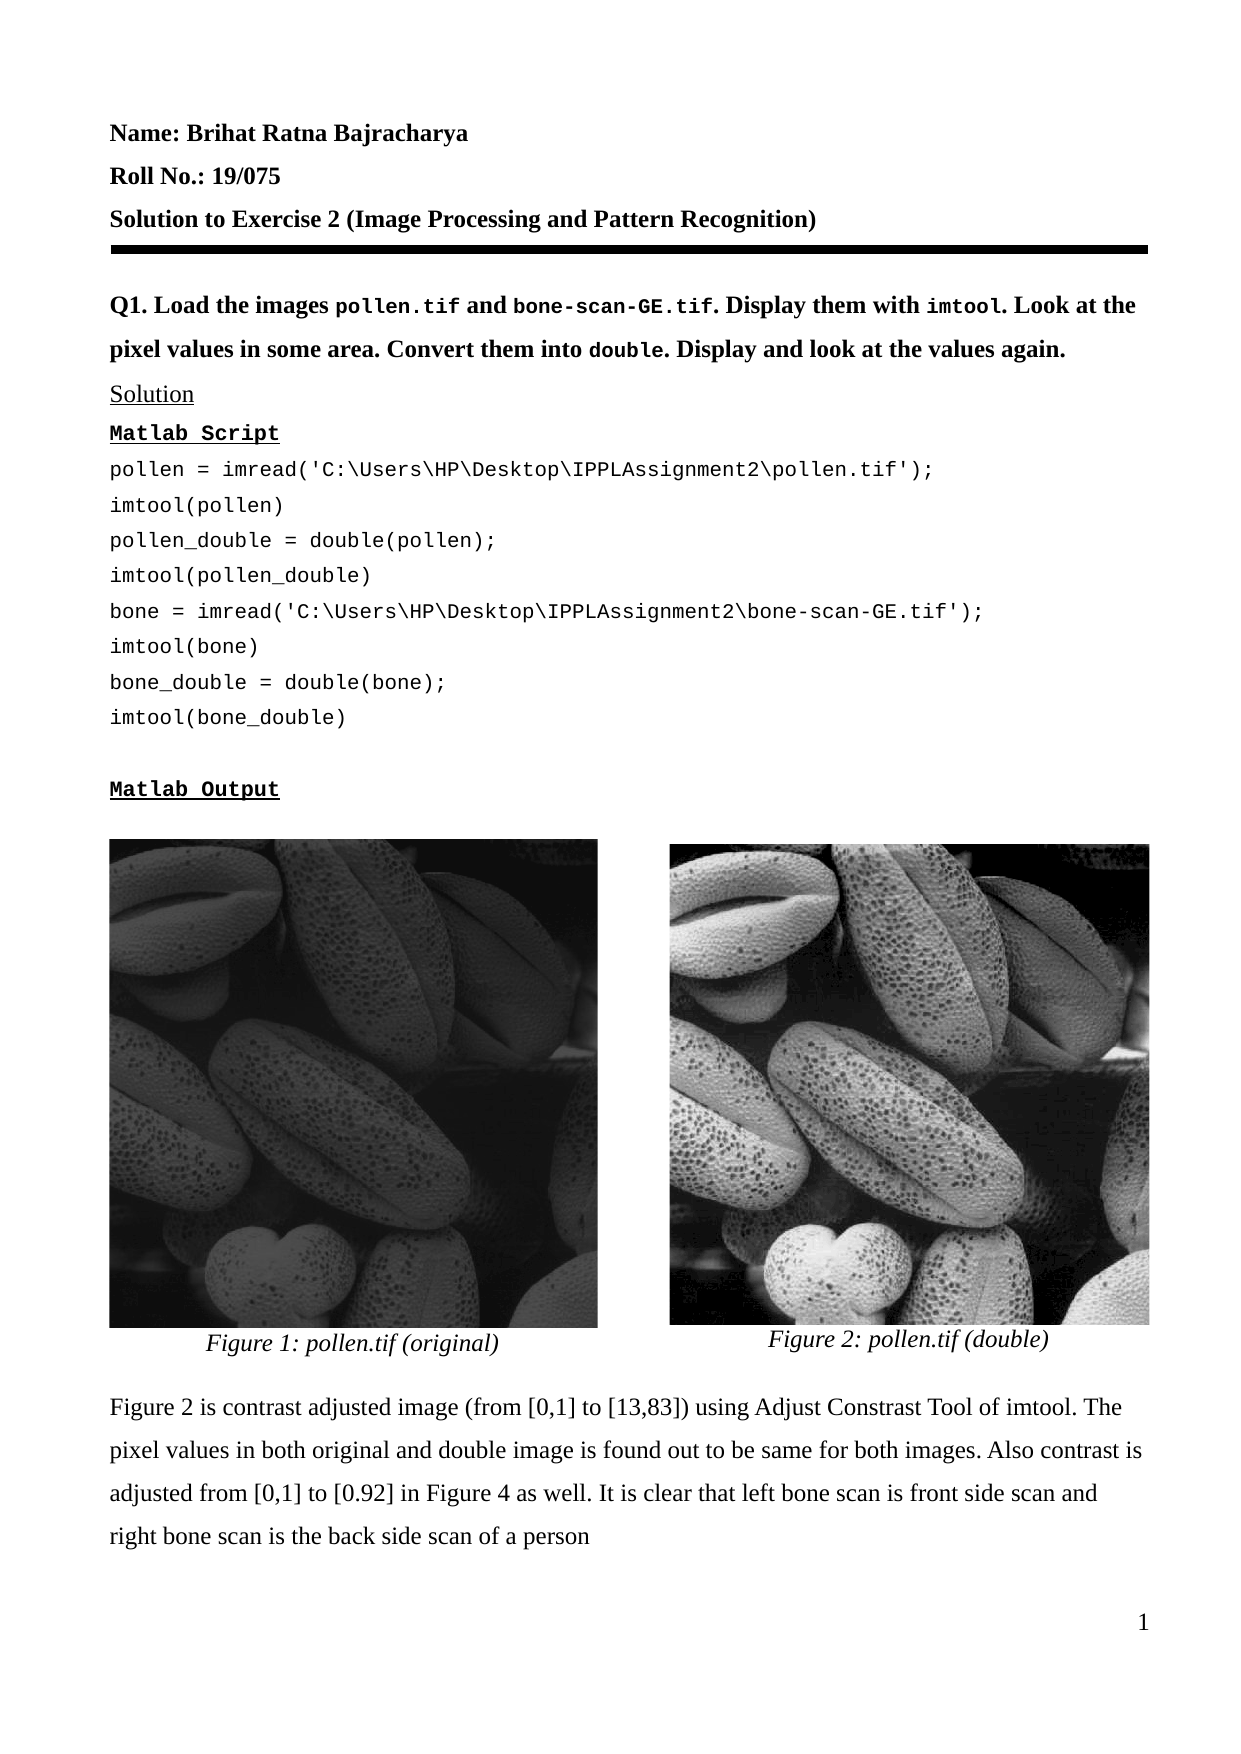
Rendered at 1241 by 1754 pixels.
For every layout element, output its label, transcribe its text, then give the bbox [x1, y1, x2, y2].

text Solution [109, 379, 1149, 408]
picture [109, 839, 598, 1328]
text Figure 1: pollen.tif (original) [109, 1328, 597, 1357]
text Figure 2: pollen.tif (double) [669, 1325, 1149, 1353]
picture [669, 844, 1150, 1325]
text pollen = imread('C:\Users\HP\Desktop\IPPLAssignment2\pollen.tif'); [109, 459, 1149, 483]
text Roll No.: 19/075 [109, 161, 1149, 190]
text pollen_double = double(pollen); [109, 530, 1149, 554]
text Name: Brihat Ratna Bajracharya [109, 118, 1149, 147]
text Matlab Output [109, 778, 1149, 803]
text imtool(bone) [109, 636, 1149, 660]
text bone_double = double(bone); [109, 672, 1149, 695]
text Matlab Script [109, 422, 1149, 447]
text imtool(pollen_double) [109, 566, 1149, 589]
text imtool(bone_double) [109, 707, 1149, 731]
text bone = imread('C:\Users\HP\Desktop\IPPLAssignment2\bone-scan-GE.tif'); [109, 601, 1149, 624]
text Solution to Exercise 2 (Image Processing and Pattern Recognition) [109, 204, 1149, 233]
text Q1. Load the images pollen.tif and bone-scan-GE.tif. Display them with imtool. Look at the pixel values in some area. Convert them into double. Display and look at the values again. [109, 291, 1149, 364]
text Figure 2 is contrast adjusted image (from [0,1] to [13,83]) using Adjust Constrast Tool of imtool. The pixel values in both original and double image is found out to be same for both images. Also contrast is adjusted from [0,1] to [0.92] in Figure 4 as well. It is clear that left bone scan is front side scan and right bone scan is the back side scan of a person [109, 1392, 1149, 1550]
text imtool(pollen) [109, 495, 1149, 518]
